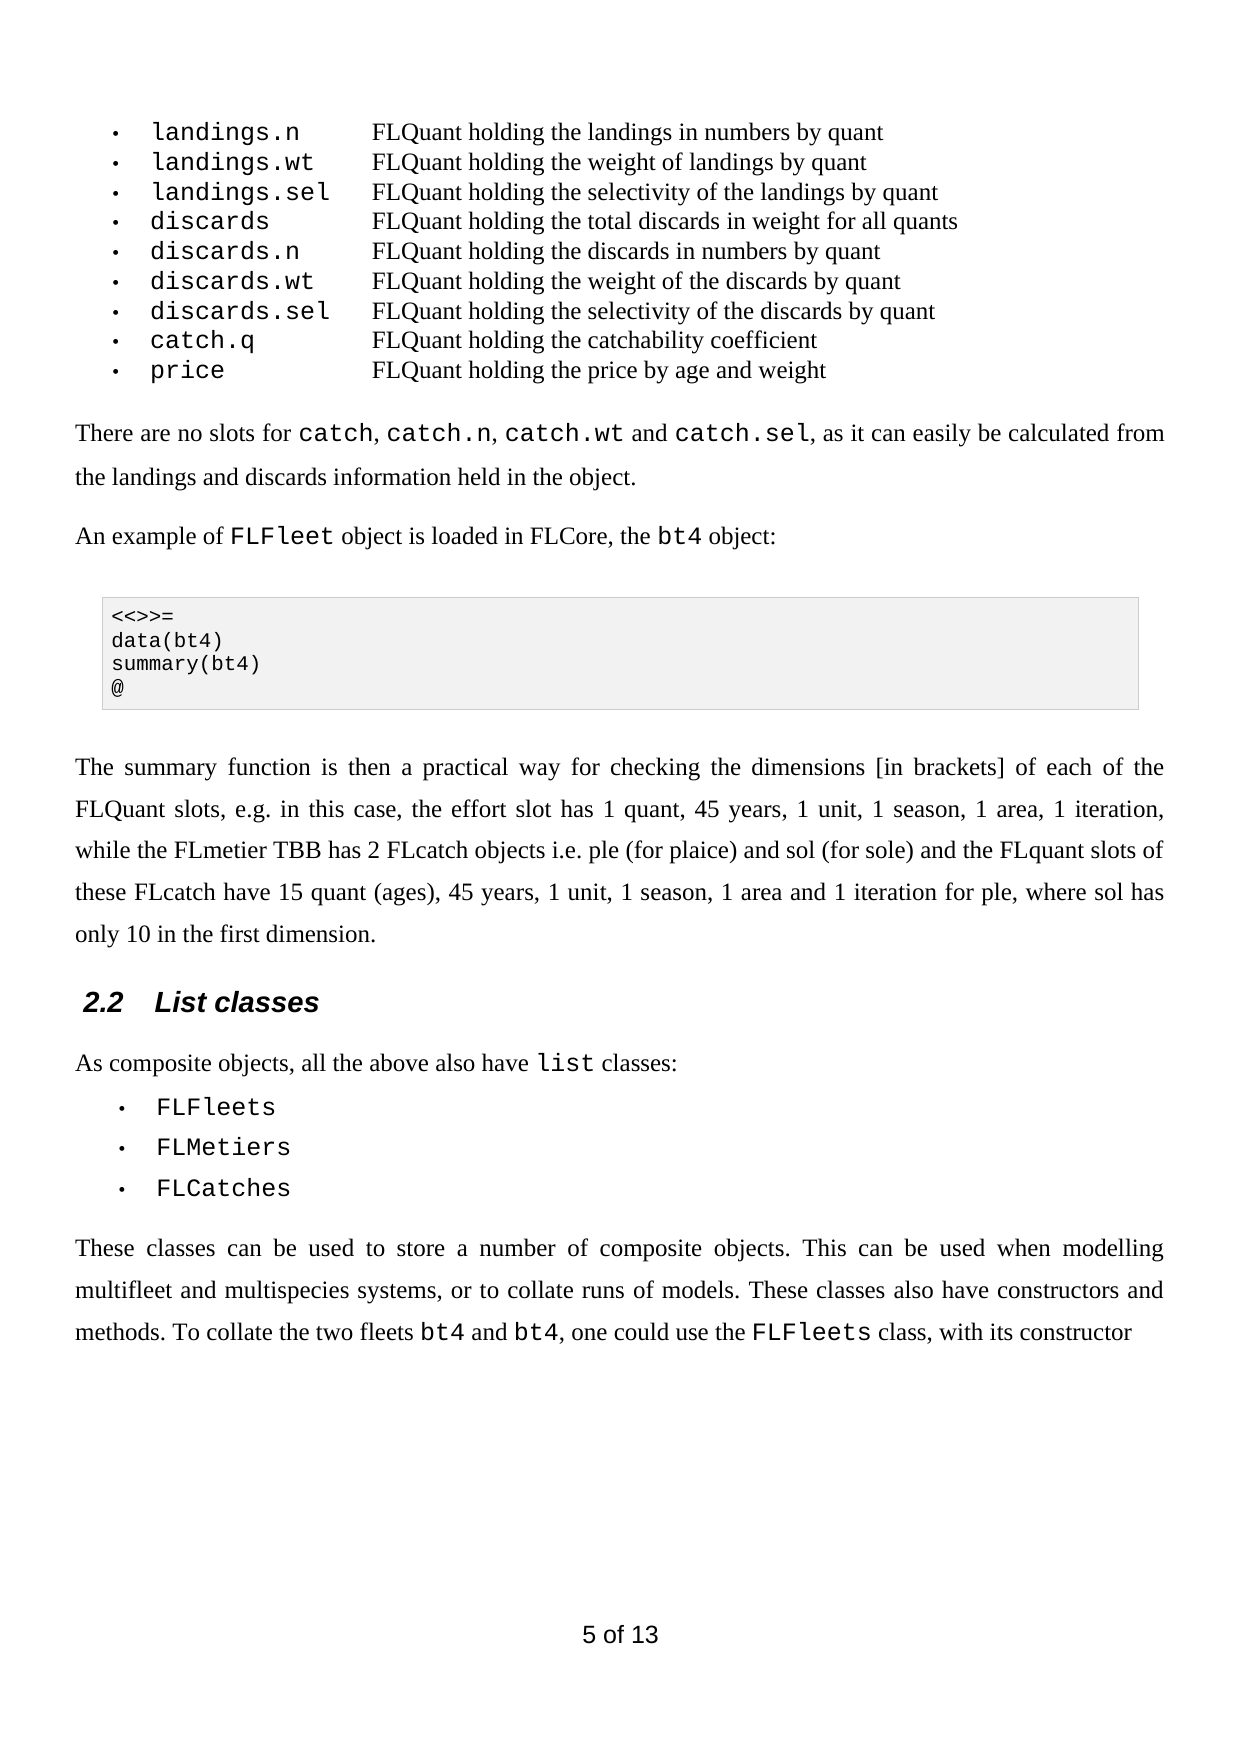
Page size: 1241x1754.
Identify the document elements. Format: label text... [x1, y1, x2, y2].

list landings.sel FLQuant holding the selectivity of the landings by quant [112, 178, 1166, 207]
list catch.q FLQuant holding the catchability coefficient [112, 327, 1166, 356]
list FLMetiers [119, 1135, 1166, 1163]
text The summary function is then a practical way for checking the dimensions [in brackets] of each of the FLQuant slots, e.g. in this case, the effort slot has 1 quant, 45 years, 1 unit, 1 season, 1 area, 1 iteration, while the FLmetier TBB has 2 FLcatch objects i.e. ple (for plaice) and sol (for sole) and the FLquant slots of these FLcatch have 15 quant (ages), 45 years, 1 unit, 1 season, 1 area and 1 iteration for ple, where sol has only 10 in the first dimension. [75, 585, 1166, 947]
text @ [111, 677, 1129, 701]
text As composite objects, all the above also have list classes: [75, 1049, 1166, 1079]
list discards.sel FLQuant holding the selectivity of the discards by quant [112, 297, 1166, 327]
list price FLQuant holding the price by age and weight [112, 356, 1166, 386]
text summary(bt4) [111, 653, 1129, 677]
subtitle List classes [75, 986, 1166, 1019]
list discards.n FLQuant holding the discards in numbers by quant [112, 237, 1166, 267]
list FLCatches [119, 1176, 1166, 1204]
list FLFleets [119, 1094, 1166, 1122]
list landings.wt FLQuant holding the weight of landings by quant [112, 148, 1166, 178]
text These classes can be used to store a number of composite objects. This can be used when modelling multifleet and multispecies systems, or to collate runs of models. These classes also have constructors and methods. To collate the two fleets bt4 and bt4, one could use the FLFleets class, with its constructor [75, 1234, 1166, 1348]
text There are no slots for catch, catch.n, catch.wt and catch.sel, as it can easily be calculated from the landings and discards information held in the object. [75, 419, 1166, 491]
text <<>>= [111, 606, 1129, 630]
text data(bt4) [111, 630, 1129, 653]
list discards FLQuant holding the total discards in weight for all quants [112, 207, 1166, 237]
list landings.n FLQuant holding the landings in numbers by quant [112, 118, 1166, 148]
list discards.wt FLQuant holding the weight of the discards by quant [112, 267, 1166, 297]
text An example of FLFleet object is loaded in FLCore, the bt4 object: [75, 522, 1166, 552]
